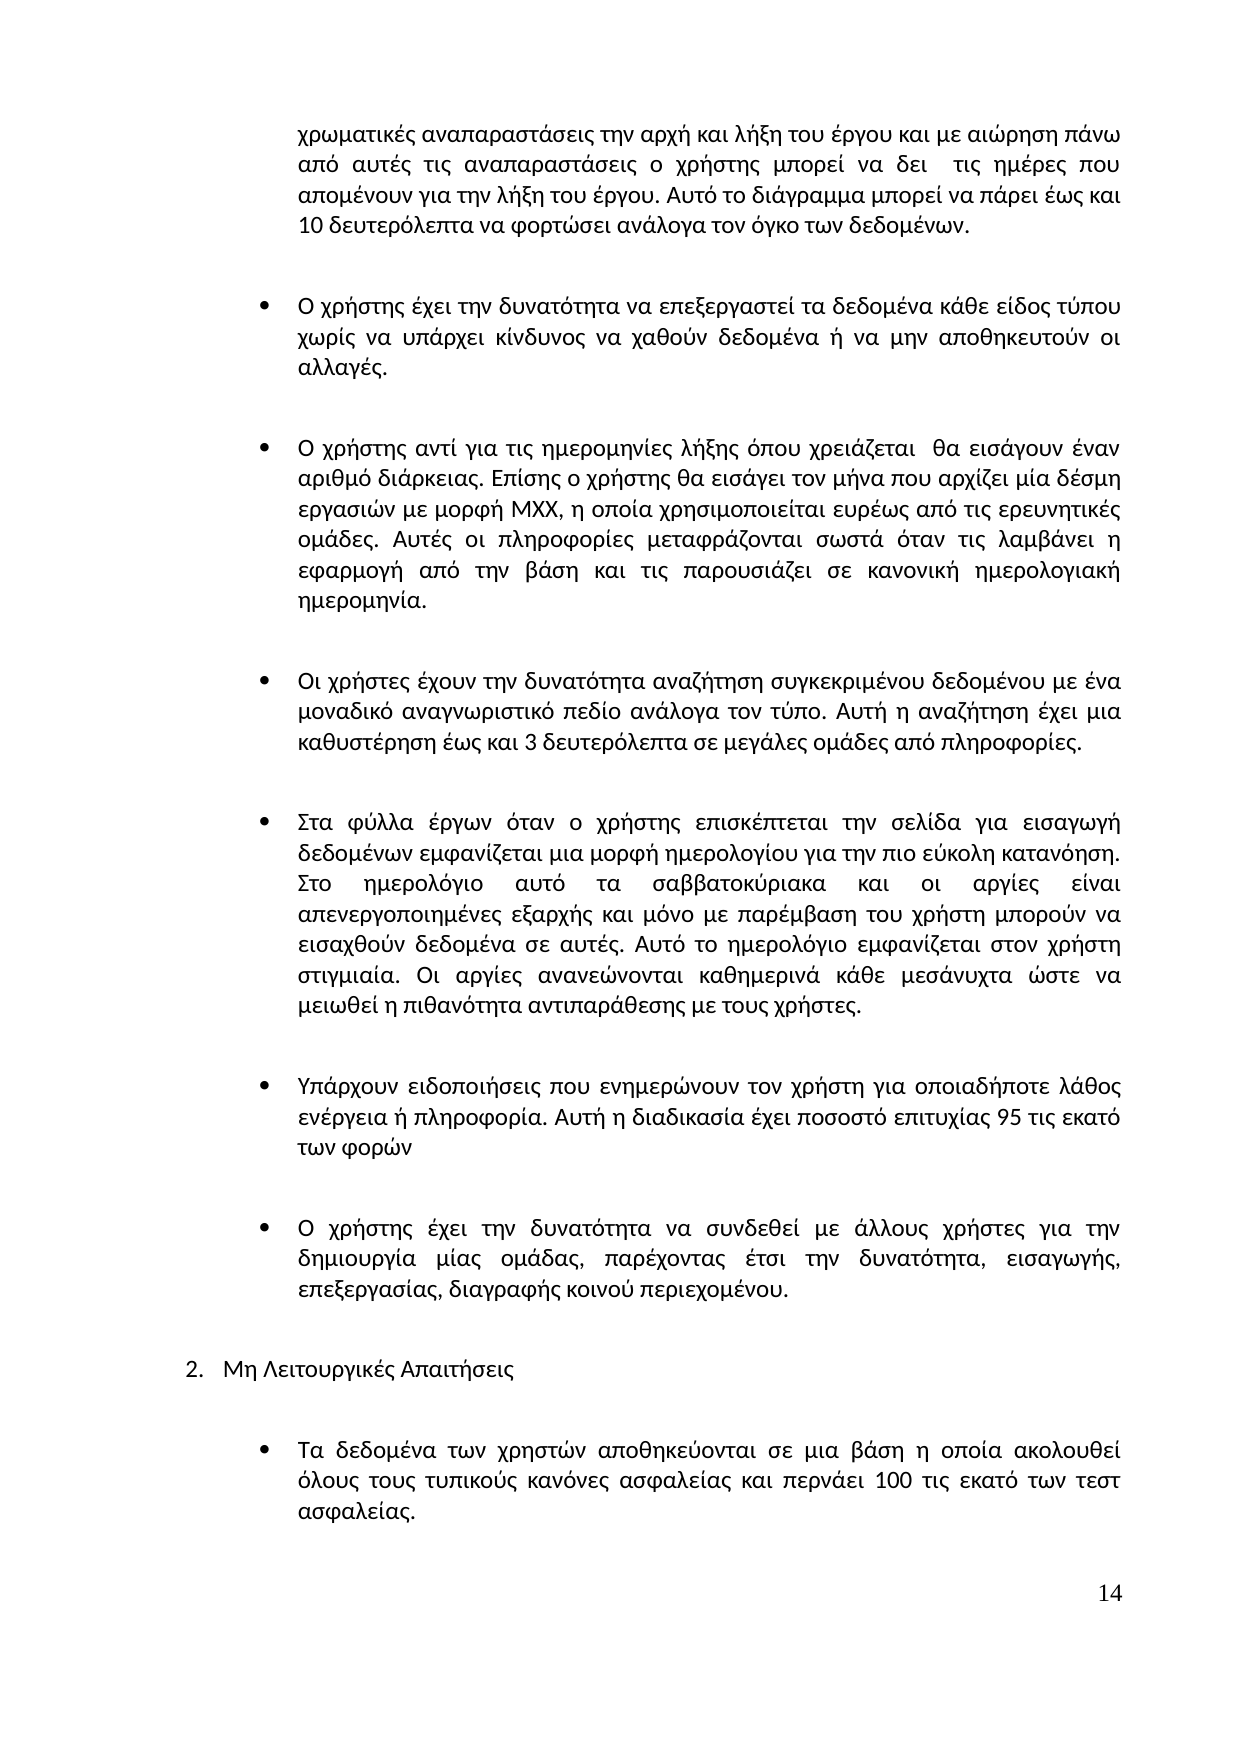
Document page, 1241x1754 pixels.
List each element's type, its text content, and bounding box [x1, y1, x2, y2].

list Τα δεδομένα των χρηστών αποθηκεύονται σε μια βάση η οποία ακολουθεί όλους τους τυπικούς κανόνες ασφαλείας και περνάει 100 τις εκατό των τεστ ασφαλείας. [260, 1434, 1122, 1525]
list Στα φύλλα έργων όταν ο χρήστης επισκέπτεται την σελίδα για εισαγωγή δεδομένων εμφανίζεται μια μορφή ημερολογίου για την πιο εύκολη κατανόηση. Στο ημερολόγιο αυτό τα σαββατοκύριακα και οι αργίες είναι απενεργοποιημένες εξαρχής και μόνο με παρέμβαση του χρήστη μπορούν να εισαχθούν δεδομένα σε αυτές. Αυτό το ημερολόγιο εμφανίζεται στον χρήστη στιγμιαία. Οι αργίες ανανεώνονται καθημερινά κάθε μεσάνυχτα ώστε να μειωθεί η πιθανότητα αντιπαράθεσης με τους χρήστες. [260, 806, 1122, 1020]
list Μη Λειτουργικές Απαιτήσεις [185, 1353, 1122, 1384]
list Ο χρήστης έχει την δυνατότητα να επεξεργαστεί τα δεδομένα κάθε είδος τύπου χωρίς να υπάρχει κίνδυνος να χαθούν δεδομένα ή να μην αποθηκευτούν οι αλλαγές. [260, 290, 1122, 382]
list Οι χρήστες έχουν την δυνατότητα αναζήτηση συγκεκριμένου δεδομένου με ένα μοναδικό αναγνωριστικό πεδίο ανάλογα τον τύπο. Αυτή η αναζήτηση έχει μια καθυστέρηση έως και 3 δευτερόλεπτα σε μεγάλες ομάδες από πληροφορίες. [260, 665, 1122, 756]
list χρωματικές αναπαραστάσεις την αρχή και λήξη του έργου και με αιώρηση πάνω από αυτές τις αναπαραστάσεις ο χρήστης μπορεί να δει τις ημέρες που απομένουν για την λήξη του έργου. Αυτό το διάγραμμα μπορεί να πάρει έως και 10 δευτερόλεπτα να φορτώσει ανάλογα τον όγκο των δεδομένων. [260, 118, 1122, 240]
list Ο χρήστης έχει την δυνατότητα να συνδεθεί με άλλους χρήστες για την δημιουργία μίας ομάδας, παρέχοντας έτσι την δυνατότητα, εισαγωγής, επεξεργασίας, διαγραφής κοινού περιεχομένου. [260, 1212, 1122, 1303]
list Υπάρχουν ειδοποιήσεις που ενημερώνουν τον χρήστη για οποιαδήποτε λάθος ενέργεια ή πληροφορία. Αυτή η διαδικασία έχει ποσοστό επιτυχίας 95 τις εκατό των φορών [260, 1070, 1122, 1162]
list Ο χρήστης αντί για τις ημερομηνίες λήξης όπου χρειάζεται θα εισάγουν έναν αριθμό διάρκειας. Επίσης ο χρήστης θα εισάγει τον μήνα που αρχίζει μία δέσμη εργασιών με μορφή ΜΧΧ, η οποία χρησιμοποιείται ευρέως από τις ερευνητικές ομάδες. Αυτές οι πληροφορίες μεταφράζονται σωστά όταν τις λαμβάνει η εφαρμογή από την βάση και τις παρουσιάζει σε κανονική ημερολογιακή ημερομηνία. [260, 432, 1122, 615]
